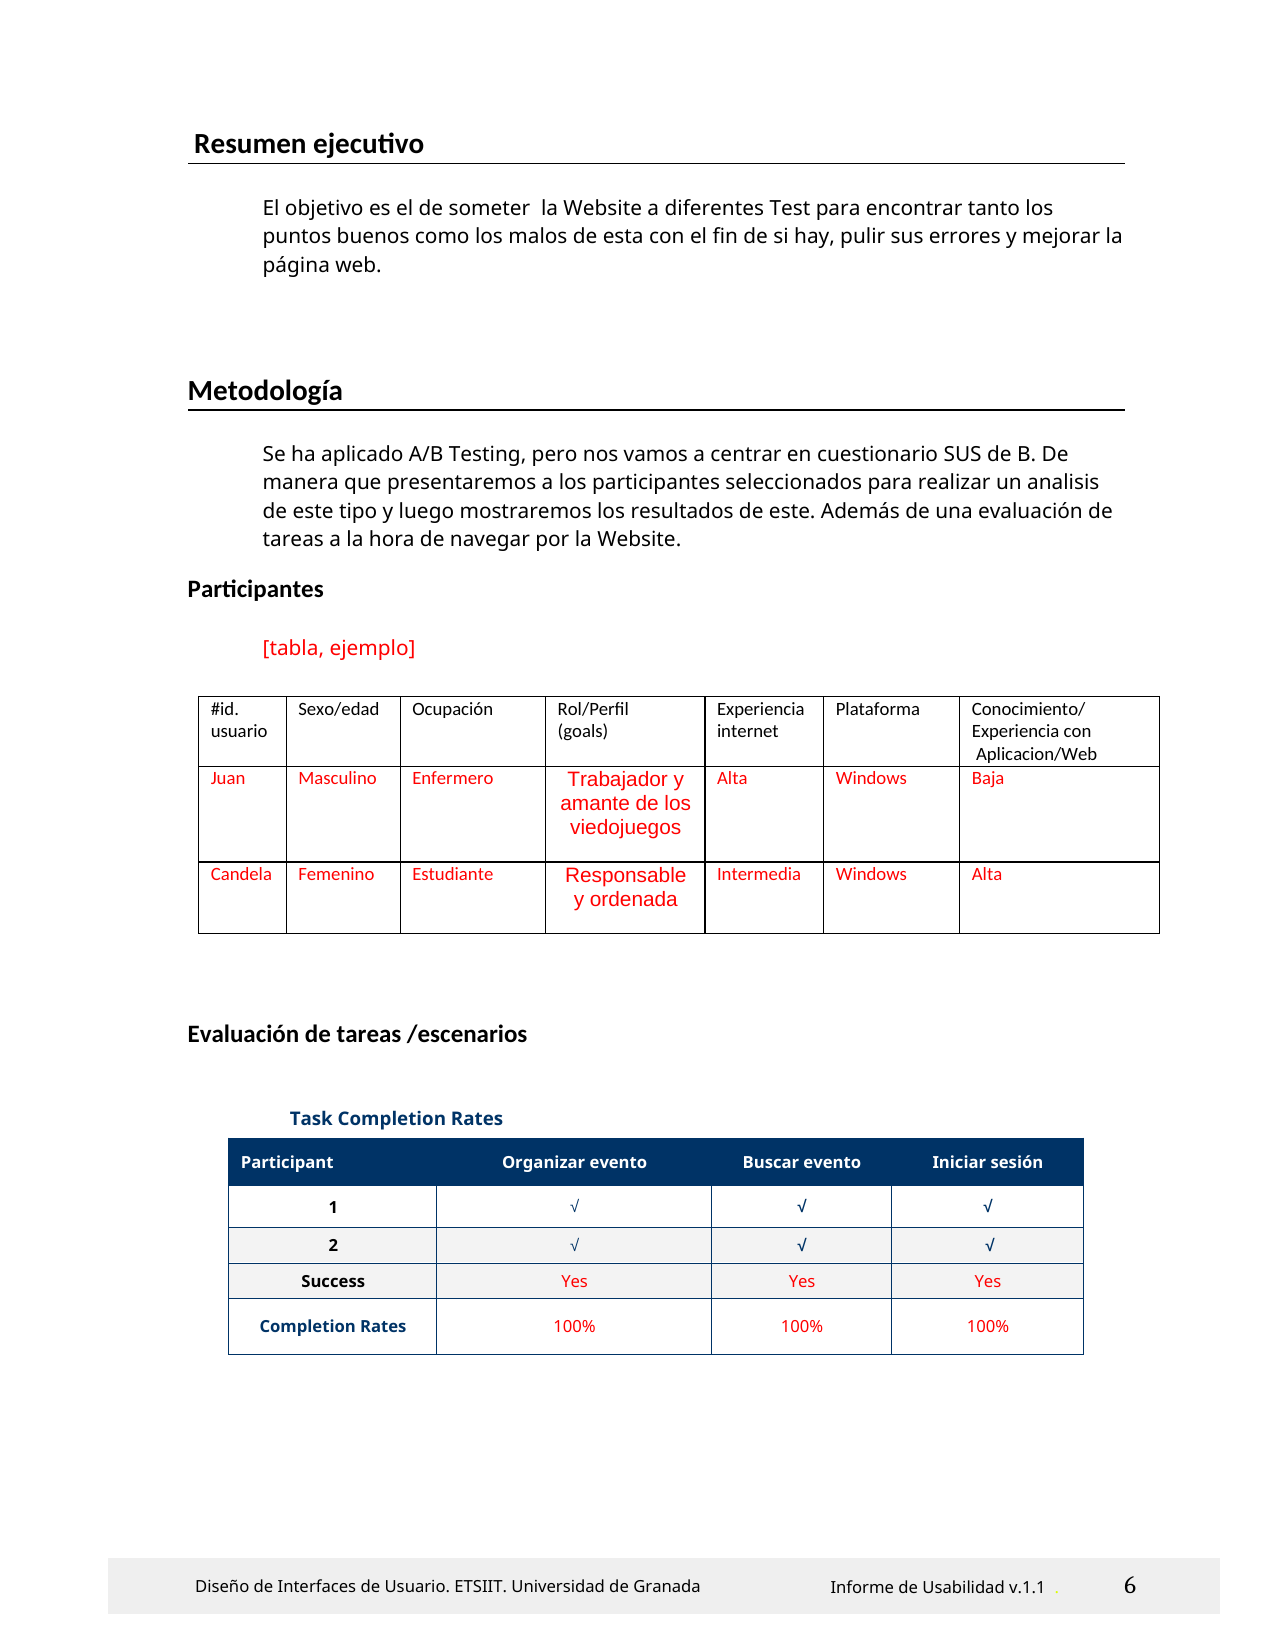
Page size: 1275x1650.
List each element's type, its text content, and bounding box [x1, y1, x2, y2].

table_cell Responsable y ordenada [546, 863, 704, 933]
table_cell Intermedia [706, 863, 823, 933]
table_header Ocupación [401, 697, 545, 766]
table_cell Yes [712, 1264, 891, 1298]
table_cell √ [712, 1186, 891, 1227]
text Participantes [187, 574, 1125, 604]
table_cell √ [437, 1228, 711, 1262]
table_cell Juan [199, 767, 286, 861]
table_cell 100% [712, 1299, 891, 1354]
table_cell Trabajador y amante de los viedojuegos [546, 767, 704, 861]
text [tabla, ejemplo] [262, 633, 1125, 661]
table_cell Alta [706, 767, 823, 861]
table_cell Windows [824, 863, 959, 933]
table_cell 100% [892, 1299, 1083, 1354]
table_header Experiencia internet [706, 697, 823, 766]
table_cell 1 [229, 1186, 436, 1227]
table_cell Alta [960, 863, 1159, 933]
table_cell Femenino [287, 863, 400, 933]
table_header Conocimiento/ Experiencia con Aplicacion/Web [960, 697, 1159, 766]
text Task Completion Rates [187, 1106, 1125, 1131]
table_cell 100% [437, 1299, 711, 1354]
table_cell Completion Rates [229, 1299, 436, 1354]
text Resumen ejecutivo [187, 125, 1125, 164]
table_cell Yes [437, 1264, 711, 1298]
table_header Buscar evento [712, 1139, 891, 1185]
table_header Plataforma [824, 697, 959, 766]
text El objetivo es el de someter la Website a diferentes Test para encontrar tanto los puntos buenos como los malos de esta con el fin de si hay, pulir sus errores y mejorar la página web. [262, 193, 1125, 278]
table_cell 2 [229, 1228, 436, 1262]
text Se ha aplicado A/B Testing, pero nos vamos a centrar en cuestionario SUS de B. De manera que presentaremos a los participantes seleccionados para realizar un analisis de este tipo y luego mostraremos los resultados de este. Además de una evaluación de tareas a la hora de navegar por la Website. [262, 439, 1125, 553]
table_cell Candela [199, 863, 286, 933]
table_header Sexo/edad [287, 697, 400, 766]
table_cell Estudiante [401, 863, 545, 933]
table_header Rol/Perfil (goals) [546, 697, 704, 766]
table_header #id. usuario [199, 697, 286, 766]
table_cell √ [892, 1228, 1083, 1262]
table_cell Masculino [287, 767, 400, 861]
text Metodología [187, 372, 1125, 411]
table_cell √ [892, 1186, 1083, 1227]
table_cell Windows [824, 767, 959, 861]
table_cell Success [229, 1264, 436, 1298]
table_cell √ [437, 1186, 711, 1227]
table_cell Yes [892, 1264, 1083, 1298]
table_cell √ [712, 1228, 891, 1262]
table_header Participant [229, 1139, 436, 1185]
table_header Iniciar sesión [892, 1139, 1083, 1185]
table_cell Baja [960, 767, 1159, 861]
table_cell Enfermero [401, 767, 545, 861]
table_header Organizar evento [437, 1139, 711, 1185]
text Evaluación de tareas /escenarios [187, 1018, 1125, 1049]
